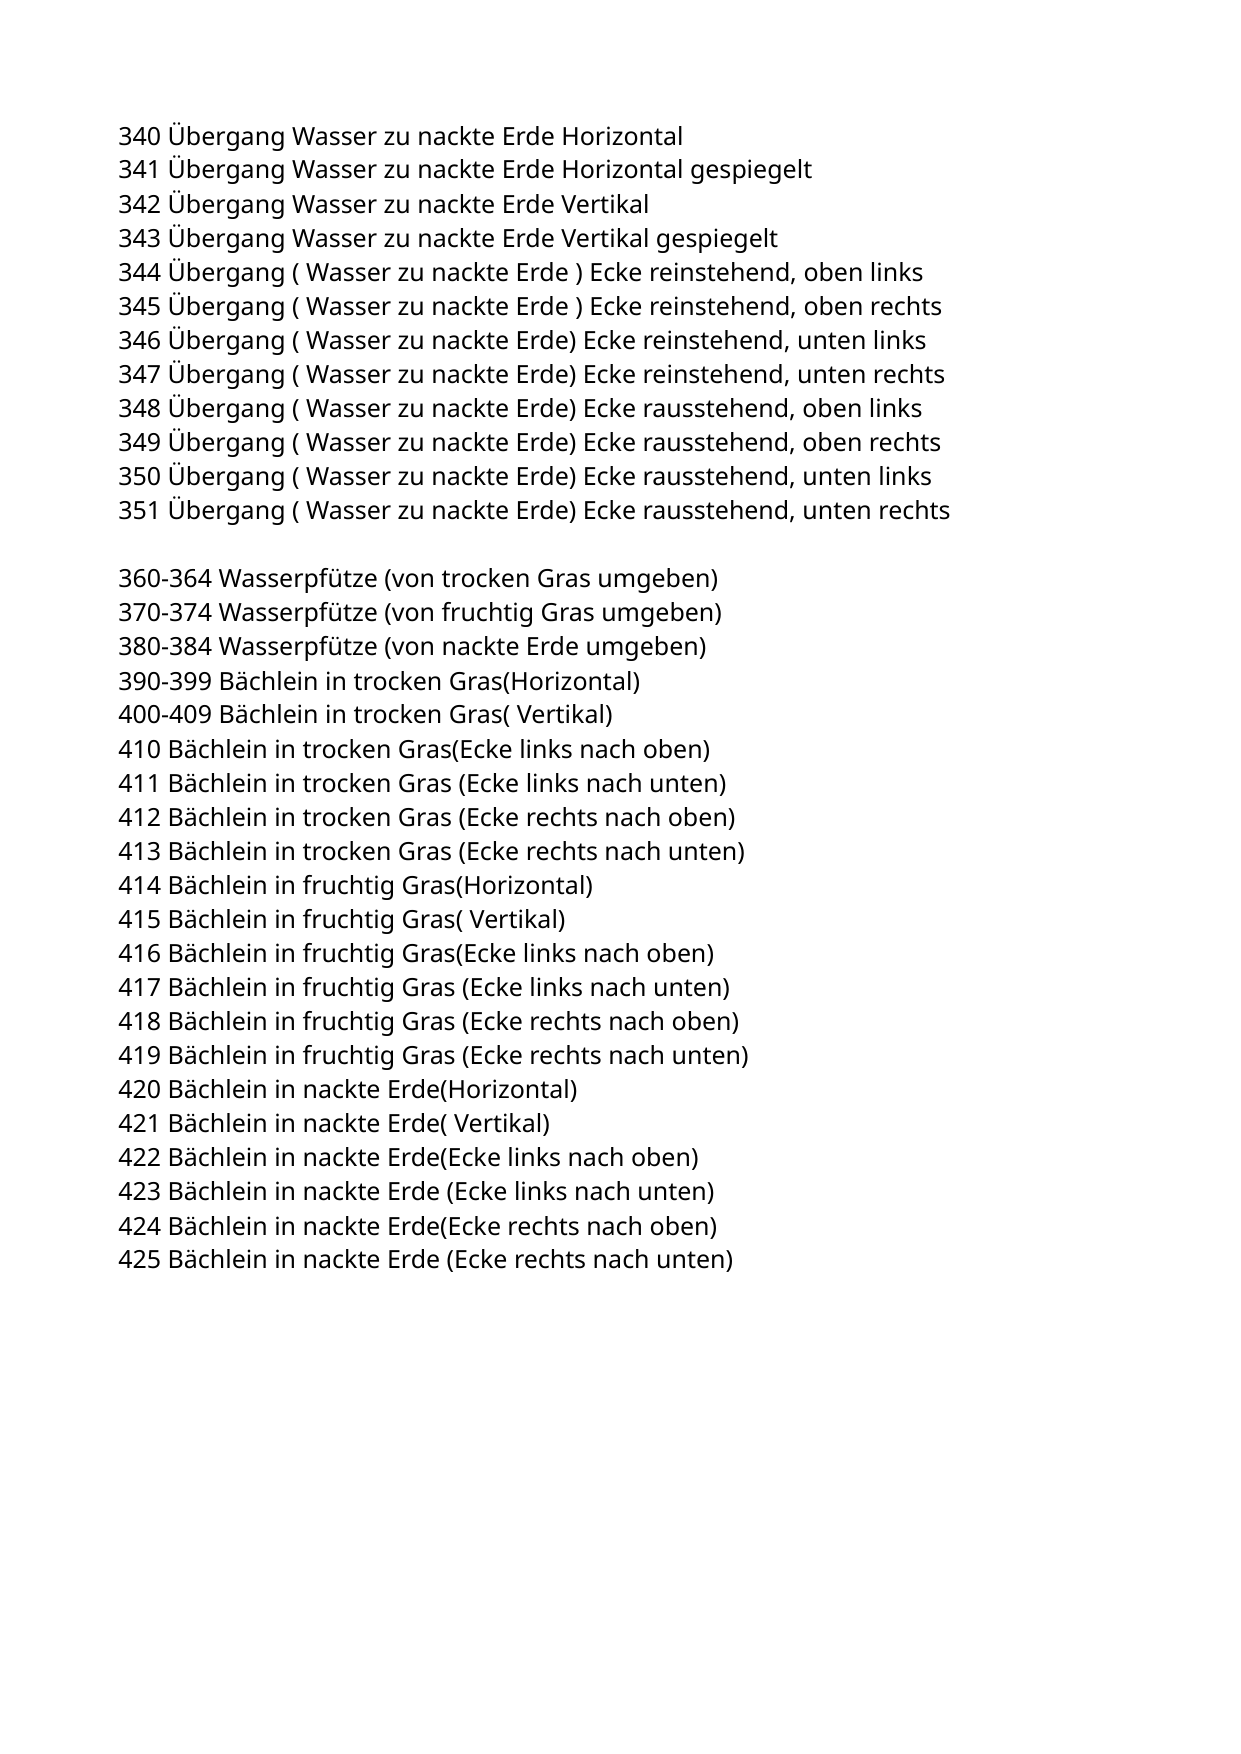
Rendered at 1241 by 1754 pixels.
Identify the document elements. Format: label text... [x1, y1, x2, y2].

text 411 Bächlein in trocken Gras (Ecke links nach unten) [118, 765, 1122, 799]
text 410 Bächlein in trocken Gras(Ecke links nach oben) [118, 731, 1122, 765]
text 415 Bächlein in fruchtig Gras( Vertikal) [118, 902, 1122, 936]
text 419 Bächlein in fruchtig Gras (Ecke rechts nach unten) [118, 1038, 1122, 1072]
text 380-384 Wasserpfütze (von nackte Erde umgeben) [118, 629, 1122, 663]
text 424 Bächlein in nackte Erde(Ecke rechts nach oben) [118, 1208, 1122, 1242]
text 420 Bächlein in nackte Erde(Horizontal) [118, 1072, 1122, 1106]
text 417 Bächlein in fruchtig Gras (Ecke links nach unten) [118, 970, 1122, 1004]
text 418 Bächlein in fruchtig Gras (Ecke rechts nach oben) [118, 1004, 1122, 1038]
text 370-374 Wasserpfütze (von fruchtig Gras umgeben) [118, 595, 1122, 629]
text 349 Übergang ( Wasser zu nackte Erde) Ecke rausstehend, oben rechts [118, 425, 1122, 459]
text 347 Übergang ( Wasser zu nackte Erde) Ecke reinstehend, unten rechts [118, 357, 1122, 391]
text 341 Übergang Wasser zu nackte Erde Horizontal gespiegelt [118, 152, 1122, 186]
text 348 Übergang ( Wasser zu nackte Erde) Ecke rausstehend, oben links [118, 391, 1122, 425]
text 414 Bächlein in fruchtig Gras(Horizontal) [118, 867, 1122, 902]
text 350 Übergang ( Wasser zu nackte Erde) Ecke rausstehend, unten links [118, 459, 1122, 493]
text 423 Bächlein in nackte Erde (Ecke links nach unten) [118, 1174, 1122, 1208]
text 343 Übergang Wasser zu nackte Erde Vertikal gespiegelt [118, 220, 1122, 254]
text 346 Übergang ( Wasser zu nackte Erde) Ecke reinstehend, unten links [118, 322, 1122, 357]
text 390-399 Bächlein in trocken Gras(Horizontal) [118, 663, 1122, 697]
text 425 Bächlein in nackte Erde (Ecke rechts nach unten) [118, 1242, 1122, 1276]
text 422 Bächlein in nackte Erde(Ecke links nach oben) [118, 1140, 1122, 1174]
text 342 Übergang Wasser zu nackte Erde Vertikal [118, 186, 1122, 220]
text 400-409 Bächlein in trocken Gras( Vertikal) [118, 697, 1122, 731]
text 413 Bächlein in trocken Gras (Ecke rechts nach unten) [118, 833, 1122, 867]
text 360-364 Wasserpfütze (von trocken Gras umgeben) [118, 561, 1122, 595]
text 351 Übergang ( Wasser zu nackte Erde) Ecke rausstehend, unten rechts [118, 493, 1122, 527]
text 344 Übergang ( Wasser zu nackte Erde ) Ecke reinstehend, oben links [118, 254, 1122, 288]
text 412 Bächlein in trocken Gras (Ecke rechts nach oben) [118, 799, 1122, 833]
text 345 Übergang ( Wasser zu nackte Erde ) Ecke reinstehend, oben rechts [118, 288, 1122, 322]
text 416 Bächlein in fruchtig Gras(Ecke links nach oben) [118, 936, 1122, 970]
text 421 Bächlein in nackte Erde( Vertikal) [118, 1106, 1122, 1140]
text 340 Übergang Wasser zu nackte Erde Horizontal [118, 118, 1122, 152]
